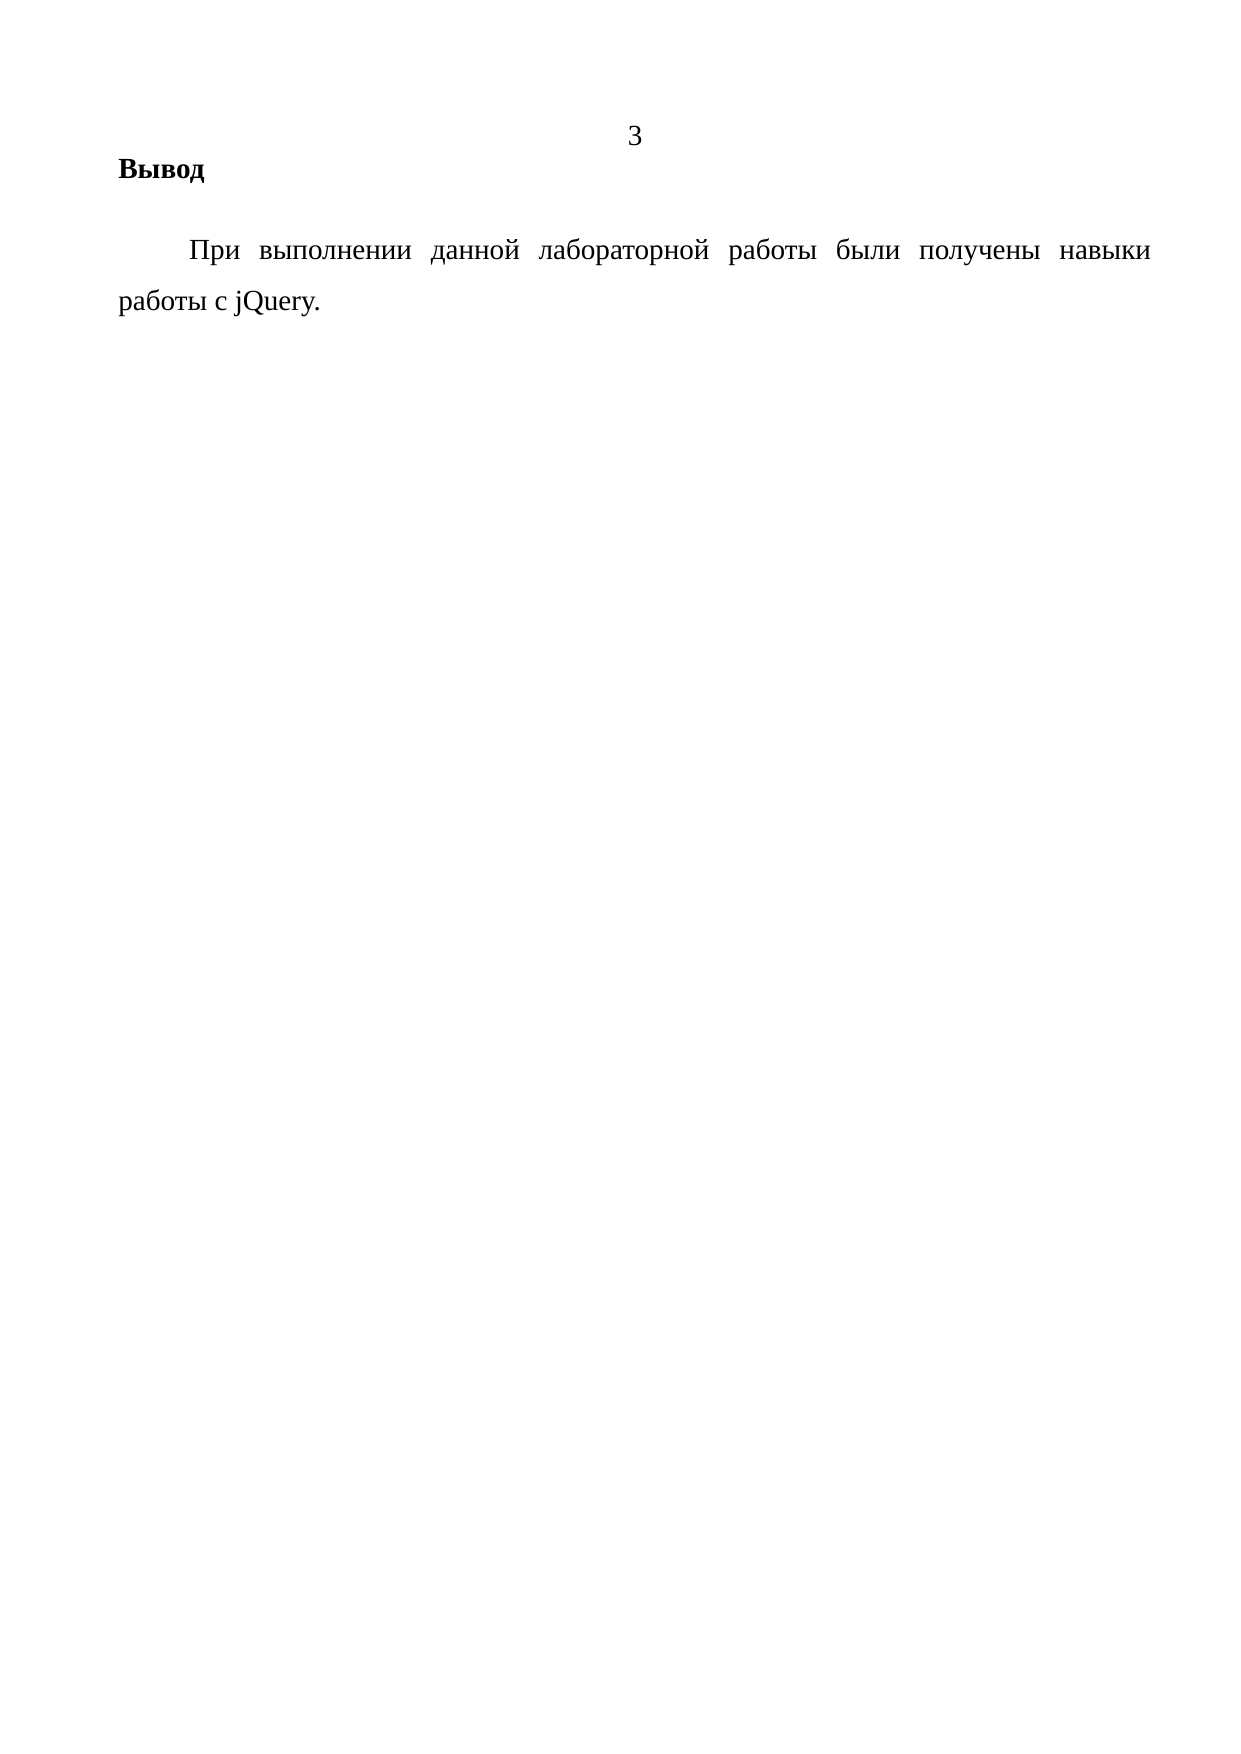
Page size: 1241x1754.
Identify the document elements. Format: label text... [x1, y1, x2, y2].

text При выполнении данной лабораторной работы были получены навыки работы с jQuery. [118, 232, 1152, 316]
subtitle Вывод [118, 152, 1152, 185]
